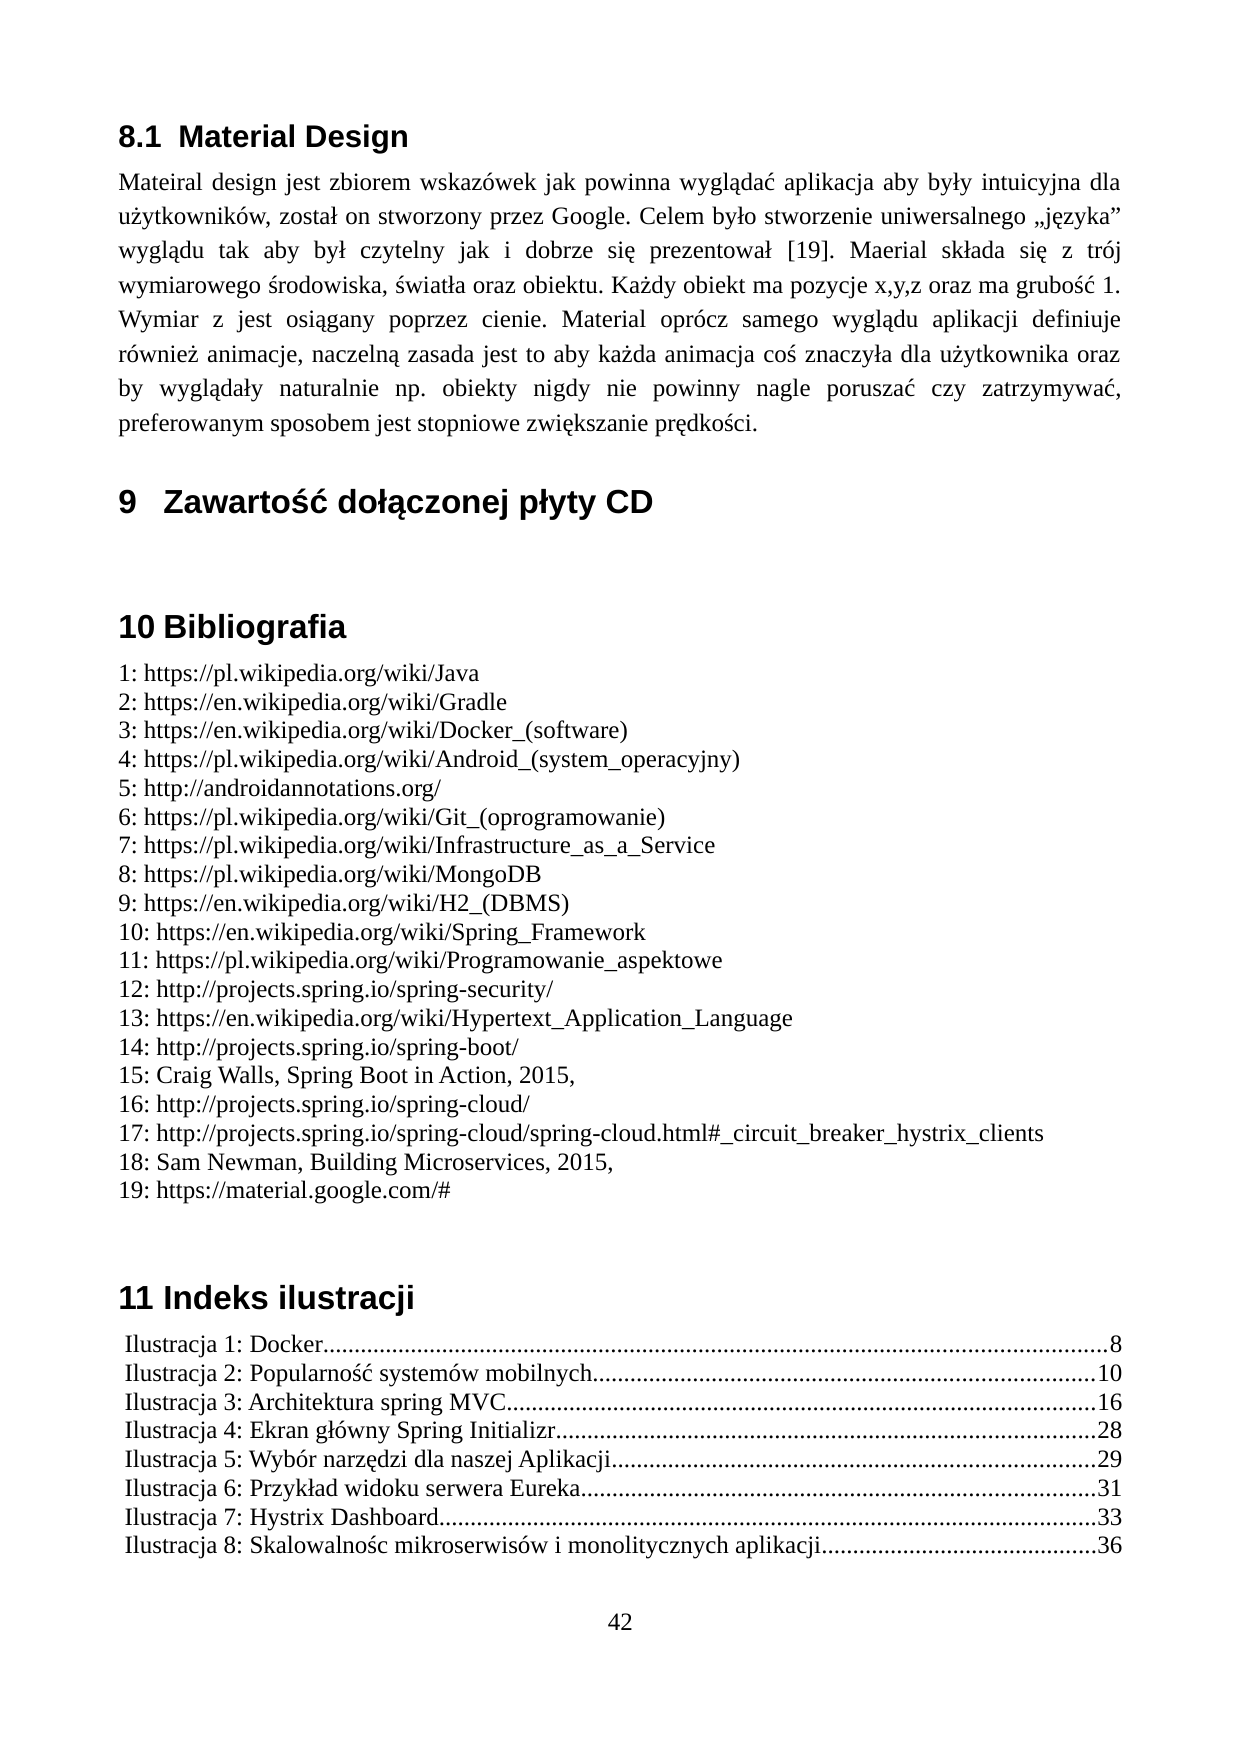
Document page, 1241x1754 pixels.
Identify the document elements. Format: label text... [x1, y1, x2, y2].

text 17: http://projects.spring.io/spring-cloud/spring-cloud.html#_circuit_breaker_hystrix_clients [118, 1118, 1122, 1147]
text 11: https://pl.wikipedia.org/wiki/Programowanie_aspektowe [118, 945, 1122, 974]
text 10: https://en.wikipedia.org/wiki/Spring_Framework [118, 917, 1122, 945]
text Ilustracja 3: Architektura spring MVC 16 [118, 1387, 1122, 1415]
text 2: https://en.wikipedia.org/wiki/Gradle [118, 687, 1122, 715]
text 8: https://pl.wikipedia.org/wiki/MongoDB [118, 859, 1122, 888]
text 13: https://en.wikipedia.org/wiki/Hypertext_Application_Language [118, 1003, 1122, 1032]
text Ilustracja 8: Skalowalnośc mikroserwisów i monolitycznych aplikacji 36 [118, 1530, 1122, 1559]
text Ilustracja 5: Wybór narzędzi dla naszej Aplikacji 29 [118, 1444, 1122, 1473]
text 12: http://projects.spring.io/spring-security/ [118, 974, 1122, 1003]
text Mateiral design jest zbiorem wskazówek jak powinna wyglądać aplikacja aby były intuicyjna dla użytkowników, został on stworzony przez Google. Celem było stworzenie uniwersalnego „języka” wyglądu tak aby był czytelny jak i dobrze się prezentował [19]. Maerial składa się z trój wymiarowego środowiska, światła oraz obiektu. Każdy obiekt ma pozycje x,y,z oraz ma grubość 1. Wymiar z jest osiągany poprzez cienie. Material oprócz samego wyglądu aplikacji definiuje również animacje, naczelną zasada jest to aby każda animacja coś znaczyła dla użytkownika oraz by wyglądały naturalnie np. obiekty nigdy nie powinny nagle poruszać czy zatrzymywać, preferowanym sposobem jest stopniowe zwiększanie prędkości. [118, 167, 1122, 437]
text 9: https://en.wikipedia.org/wiki/H2_(DBMS) [118, 888, 1122, 917]
text 7: https://pl.wikipedia.org/wiki/Infrastructure_as_a_Service [118, 830, 1122, 859]
text 16: http://projects.spring.io/spring-cloud/ [118, 1089, 1122, 1118]
text Ilustracja 4: Ekran główny Spring Initializr 28 [118, 1415, 1122, 1444]
text 1: https://pl.wikipedia.org/wiki/Java [118, 658, 1122, 687]
text Ilustracja 2: Popularność systemów mobilnych 10 [118, 1358, 1122, 1387]
text Ilustracja 1: Docker 8 [118, 1329, 1122, 1358]
text 6: https://pl.wikipedia.org/wiki/Git_(oprogramowanie) [118, 802, 1122, 830]
text Ilustracja 6: Przykład widoku serwera Eureka 31 [118, 1473, 1122, 1502]
subtitle Indeks ilustracji [118, 1278, 1122, 1317]
subtitle Zawartość dołączonej płyty CD [118, 482, 1122, 520]
text 15: Craig Walls, Spring Boot in Action, 2015, [118, 1060, 1122, 1089]
text 4: https://pl.wikipedia.org/wiki/Android_(system_operacyjny) [118, 744, 1122, 773]
text Ilustracja 7: Hystrix Dashboard 33 [118, 1502, 1122, 1530]
text 14: http://projects.spring.io/spring-boot/ [118, 1032, 1122, 1060]
subtitle Bibliografia [118, 607, 1122, 645]
text 18: Sam Newman, Building Microservices, 2015, [118, 1147, 1122, 1175]
text 5: http://androidannotations.org/ [118, 773, 1122, 802]
subtitle Material Design [118, 118, 1122, 154]
text 19: https://material.google.com/# [118, 1175, 1122, 1204]
text 3: https://en.wikipedia.org/wiki/Docker_(software) [118, 715, 1122, 744]
